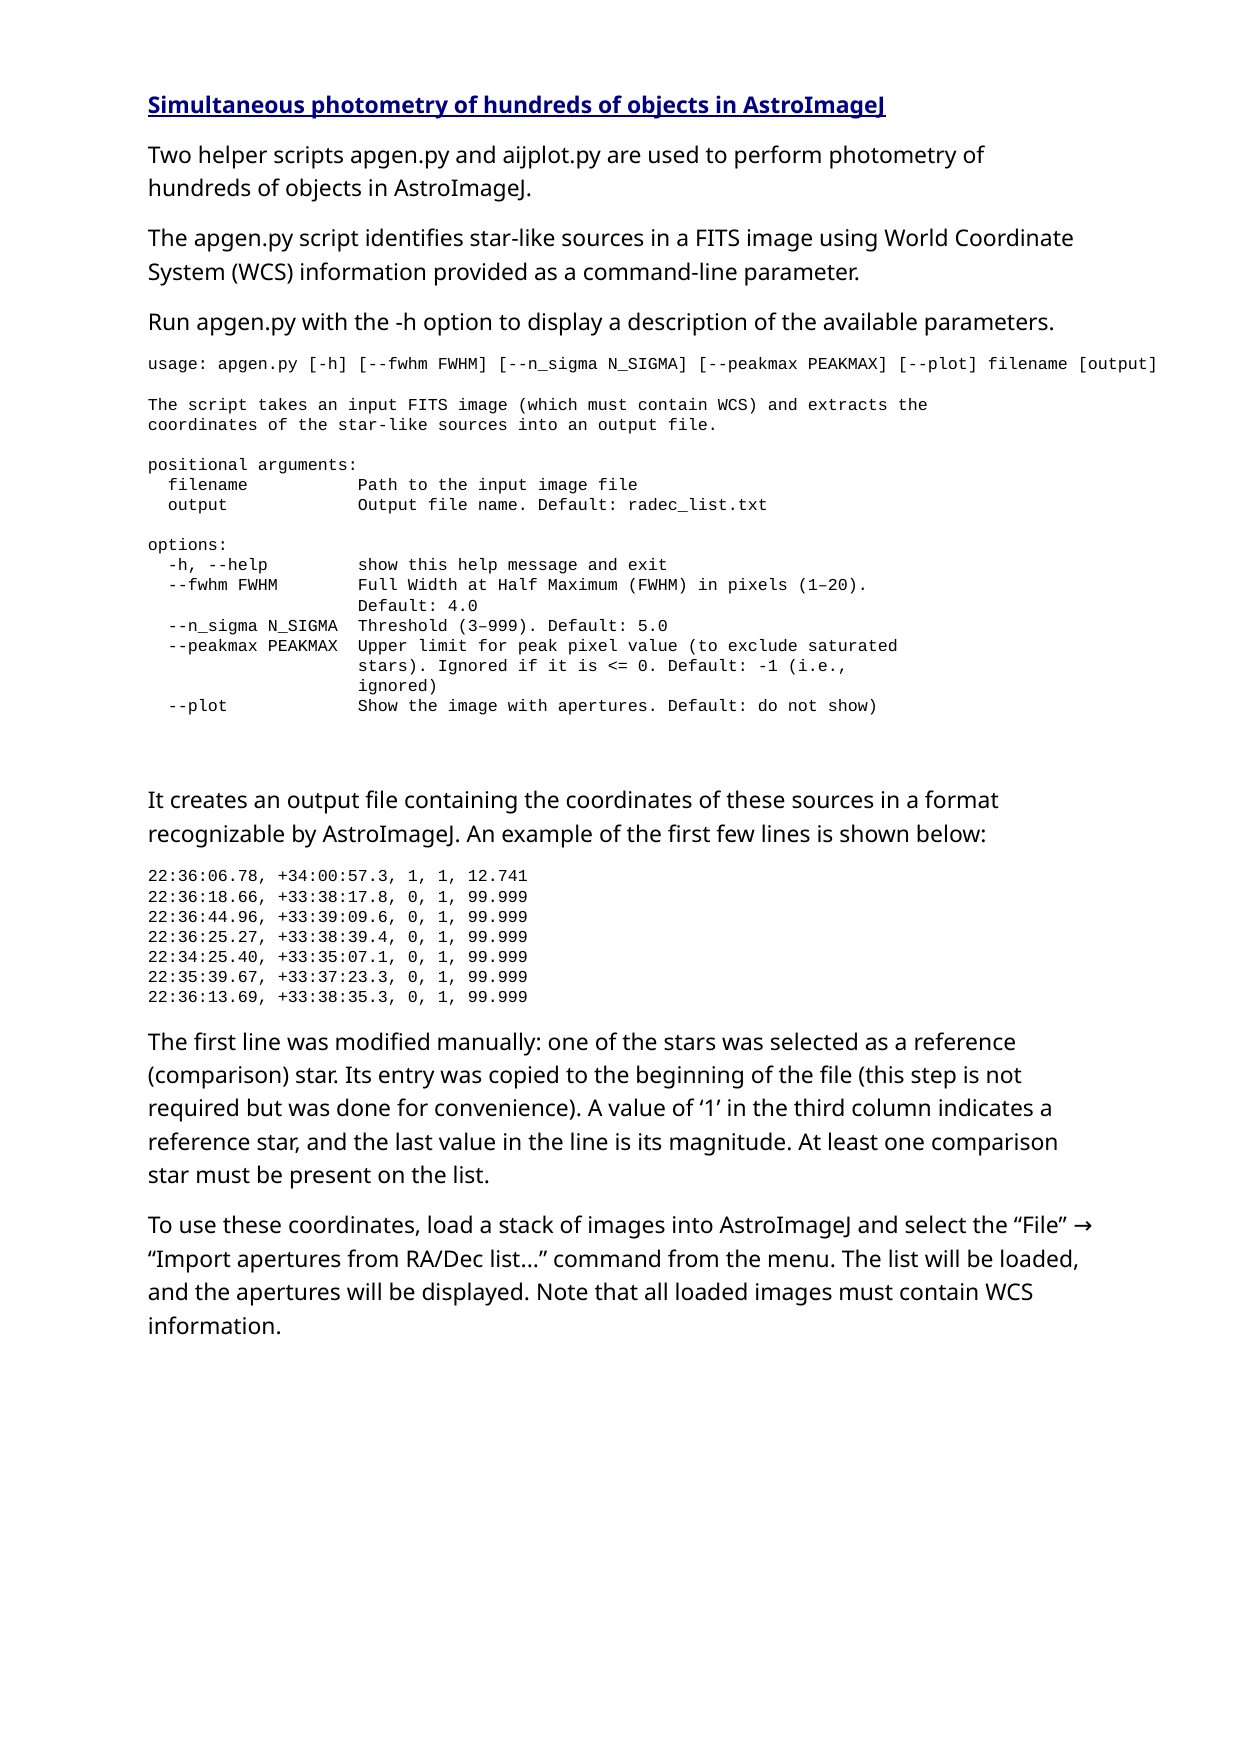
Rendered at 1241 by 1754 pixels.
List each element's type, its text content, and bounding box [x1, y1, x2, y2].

text 22:36:13.69, +33:38:35.3, 0, 1, 99.999 [148, 989, 1211, 1007]
text --fwhm FWHM Full Width at Half Maximum (FWHM) in pixels (1–20). [148, 577, 1211, 596]
text 22:36:44.96, +33:39:09.6, 0, 1, 99.999 [148, 908, 1211, 927]
text -h, --help show this help message and exit [148, 557, 1211, 576]
text --plot Show the image with apertures. Default: do not show) [148, 698, 1211, 716]
text output Output file name. Default: radec_list.txt [148, 497, 1211, 515]
text options: [148, 537, 1211, 556]
text --peakmax PEAKMAX Upper limit for peak pixel value (to exclude saturated [148, 637, 1211, 656]
text Simultaneous photometry of hundreds of objects in AstroImageJ [148, 88, 1211, 120]
text 22:36:06.78, +34:00:57.3, 1, 1, 12.741 [148, 868, 1211, 887]
text The first line was modified manually: one of the stars was selected as a reference (comparison) star. Its entry was copied to the beginning of the file (this step is not required but was done for convenience). A value of ‘1’ in the third column indicates a reference star, and the last value in the line is its magnitude. At least one comparison star must be present on the list. [148, 1025, 1093, 1190]
text 22:36:25.27, +33:38:39.4, 0, 1, 99.999 [148, 928, 1211, 947]
text filename Path to the input image file [148, 476, 1211, 495]
text 22:36:18.66, +33:38:17.8, 0, 1, 99.999 [148, 888, 1211, 907]
text --n_sigma N_SIGMA Threshold (3–999). Default: 5.0 [148, 617, 1211, 636]
text The apgen.py script identifies star-like sources in a FITS image using World Coordinate System (WCS) information provided as a command-line parameter. [148, 222, 1093, 287]
text coordinates of the star-like sources into an output file. [148, 416, 1211, 435]
text It creates an output file containing the coordinates of these sources in a format recognizable by AstroImageJ. An example of the first few lines is shown below: [148, 784, 1093, 849]
text To use these coordinates, load a stack of images into AstroImageJ and select the “File” → “Import apertures from RA/Dec list...” command from the menu. The list will be loaded, and the apertures will be displayed. Note that all loaded images must contain WCS information. [148, 1209, 1093, 1341]
text The script takes an input FITS image (which must contain WCS) and extracts the [148, 396, 1211, 415]
text ignored) [148, 677, 1211, 696]
text usage: apgen.py [-h] [--fwhm FWHM] [--n_sigma N_SIGMA] [--peakmax PEAKMAX] [--plot] filename [output] [148, 356, 1211, 375]
text Two helper scripts apgen.py and aijplot.py are used to perform photometry of hundreds of objects in AstroImageJ. [148, 139, 1093, 203]
text stars). Ignored if it is <= 0. Default: -1 (i.e., [148, 657, 1211, 676]
text Run apgen.py with the -h option to display a description of the available parameters. [148, 306, 1093, 337]
text 22:35:39.67, +33:37:23.3, 0, 1, 99.999 [148, 968, 1211, 987]
text positional arguments: [148, 456, 1211, 475]
text Default: 4.0 [148, 597, 1211, 616]
text 22:34:25.40, +33:35:07.1, 0, 1, 99.999 [148, 948, 1211, 967]
